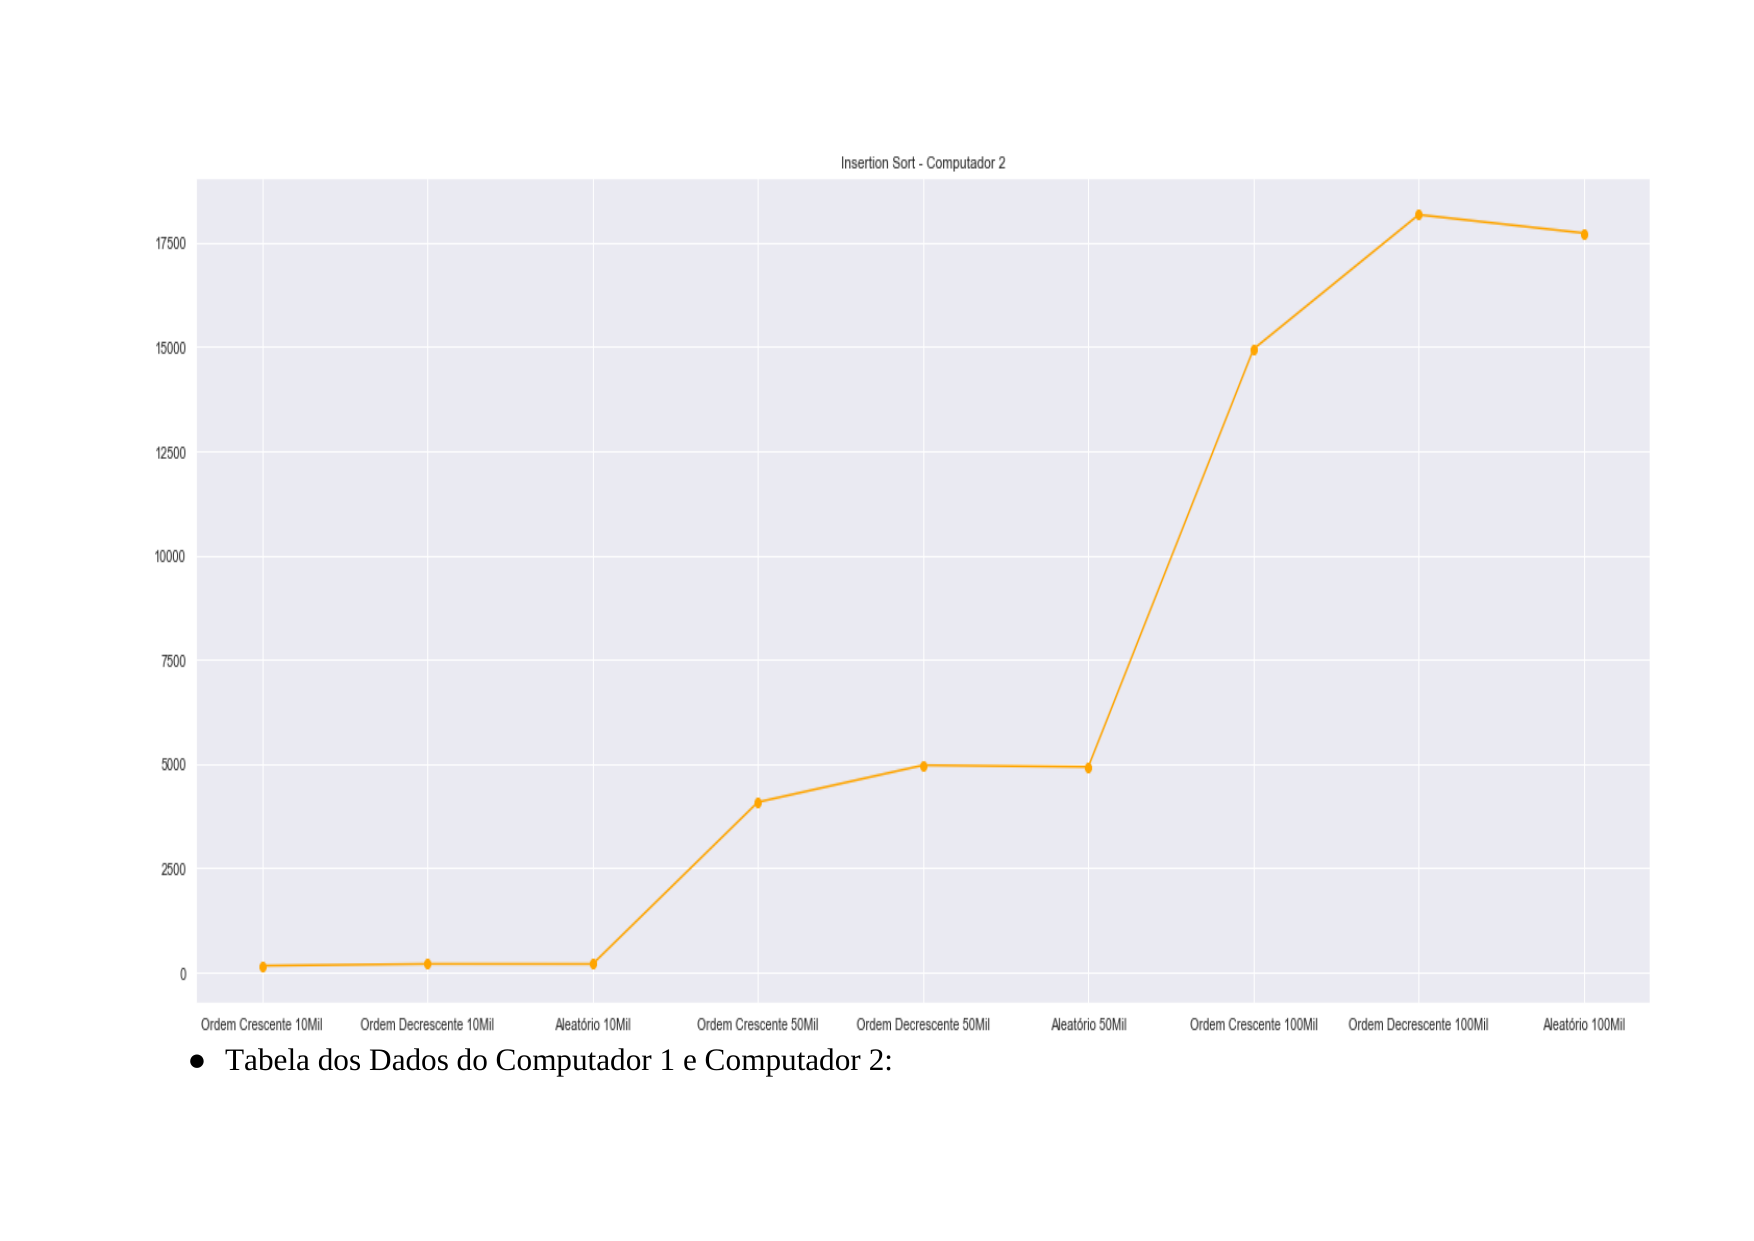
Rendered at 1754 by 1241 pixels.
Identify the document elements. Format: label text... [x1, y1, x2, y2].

picture [150, 150, 1656, 1038]
list Tabela dos Dados do Computador 1 e Computador 2: [187, 1041, 1604, 1077]
